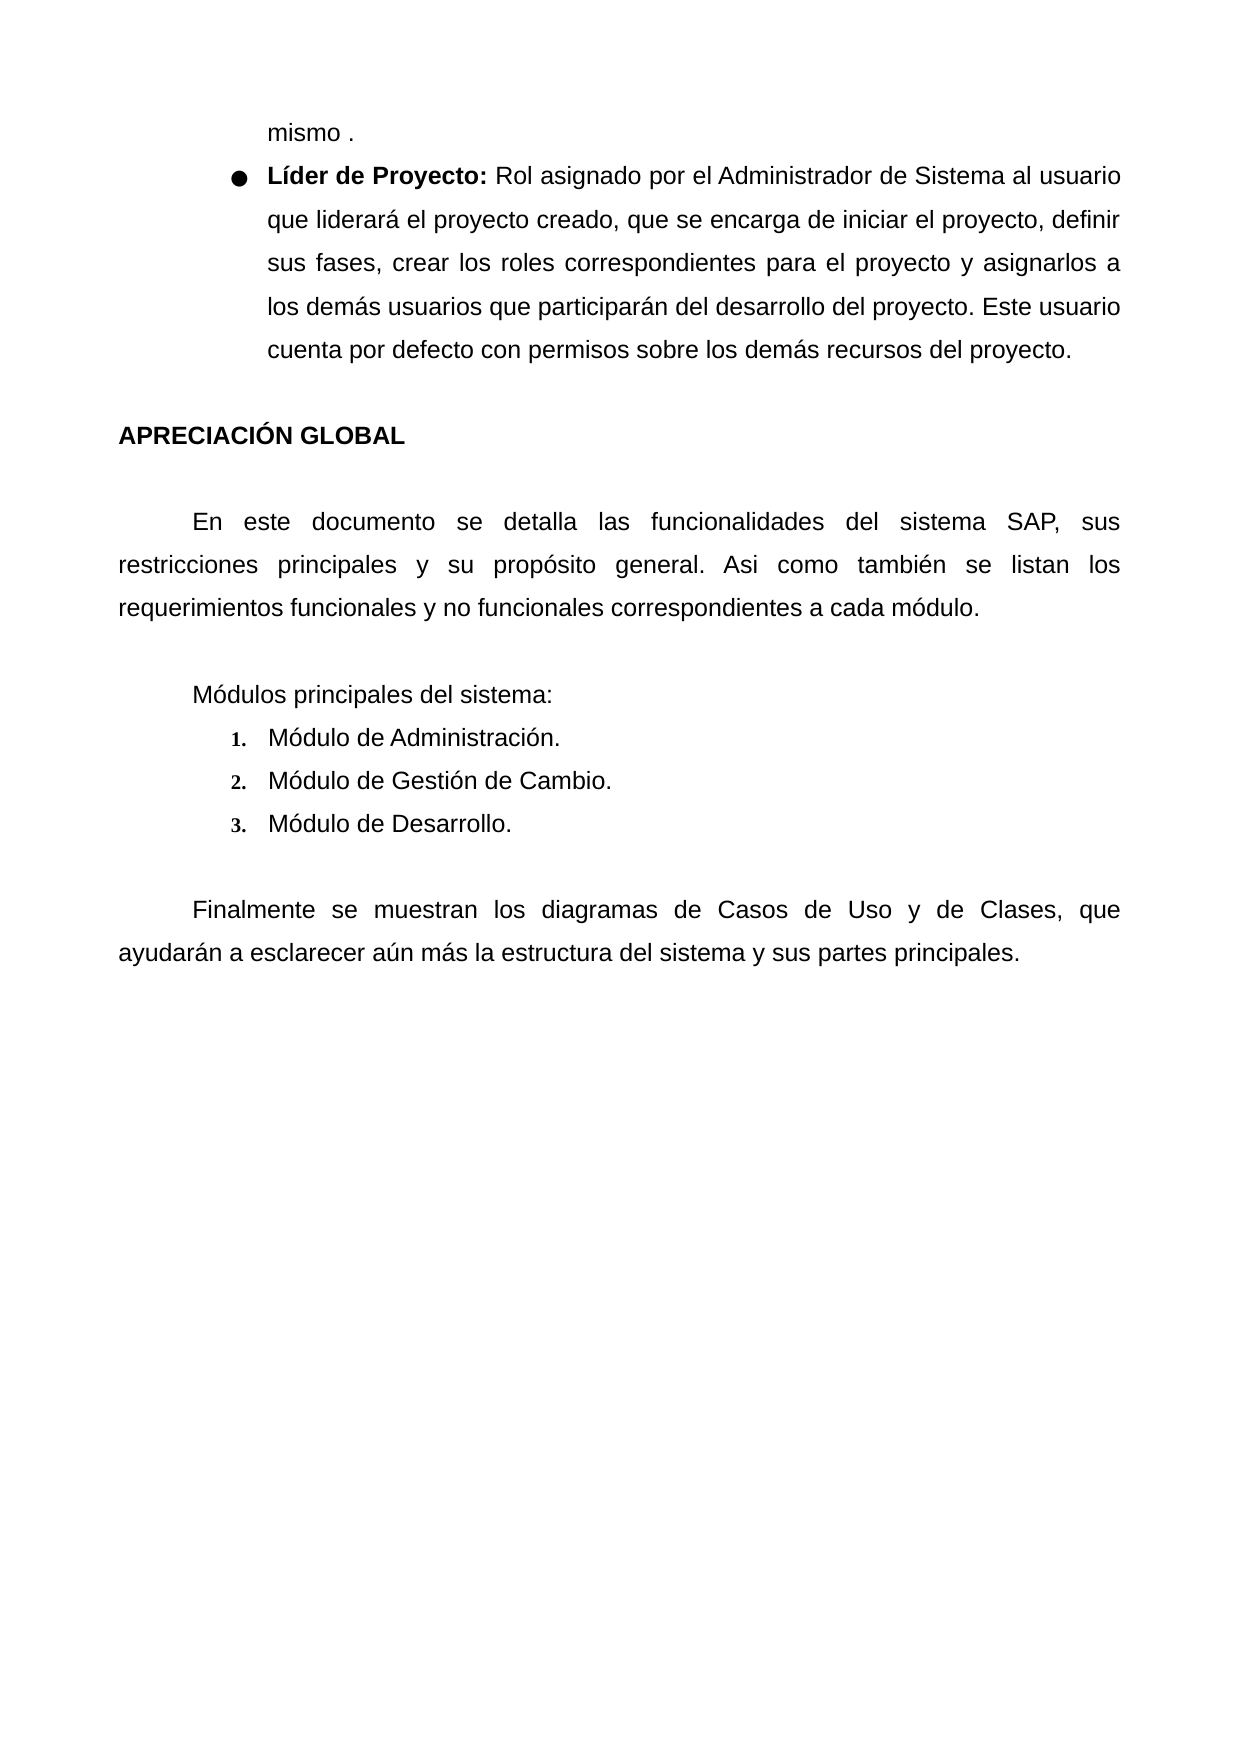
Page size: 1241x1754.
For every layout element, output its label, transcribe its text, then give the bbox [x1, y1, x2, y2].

list Módulo de Administración. [231, 723, 1122, 751]
text APRECIACIÓN GLOBAL [118, 421, 1122, 449]
list Líder de Proyecto: Rol asignado por el Administrador de Sistema al usuario que liderará el proyecto creado, que se encarga de iniciar el proyecto, definir sus fases, crear los roles correspondientes para el proyecto y asignarlos a los demás usuarios que participarán del desarrollo del proyecto. Este usuario cuenta por defecto con permisos sobre los demás recursos del proyecto. [230, 161, 1122, 363]
text Módulos principales del sistema: [118, 679, 1122, 708]
list mismo . [230, 118, 1122, 147]
text Finalmente se muestran los diagramas de Casos de Uso y de Clases, que ayudarán a esclarecer aún más la estructura del sistema y sus partes principales. [118, 895, 1122, 967]
list Módulo de Gestión de Cambio. [231, 766, 1122, 794]
list Módulo de Desarrollo. [231, 809, 1122, 838]
text En este documento se detalla las funcionalidades del sistema SAP, sus restricciones principales y su propósito general. Asi como también se listan los requerimientos funcionales y no funcionales correspondientes a cada módulo. [118, 507, 1122, 622]
